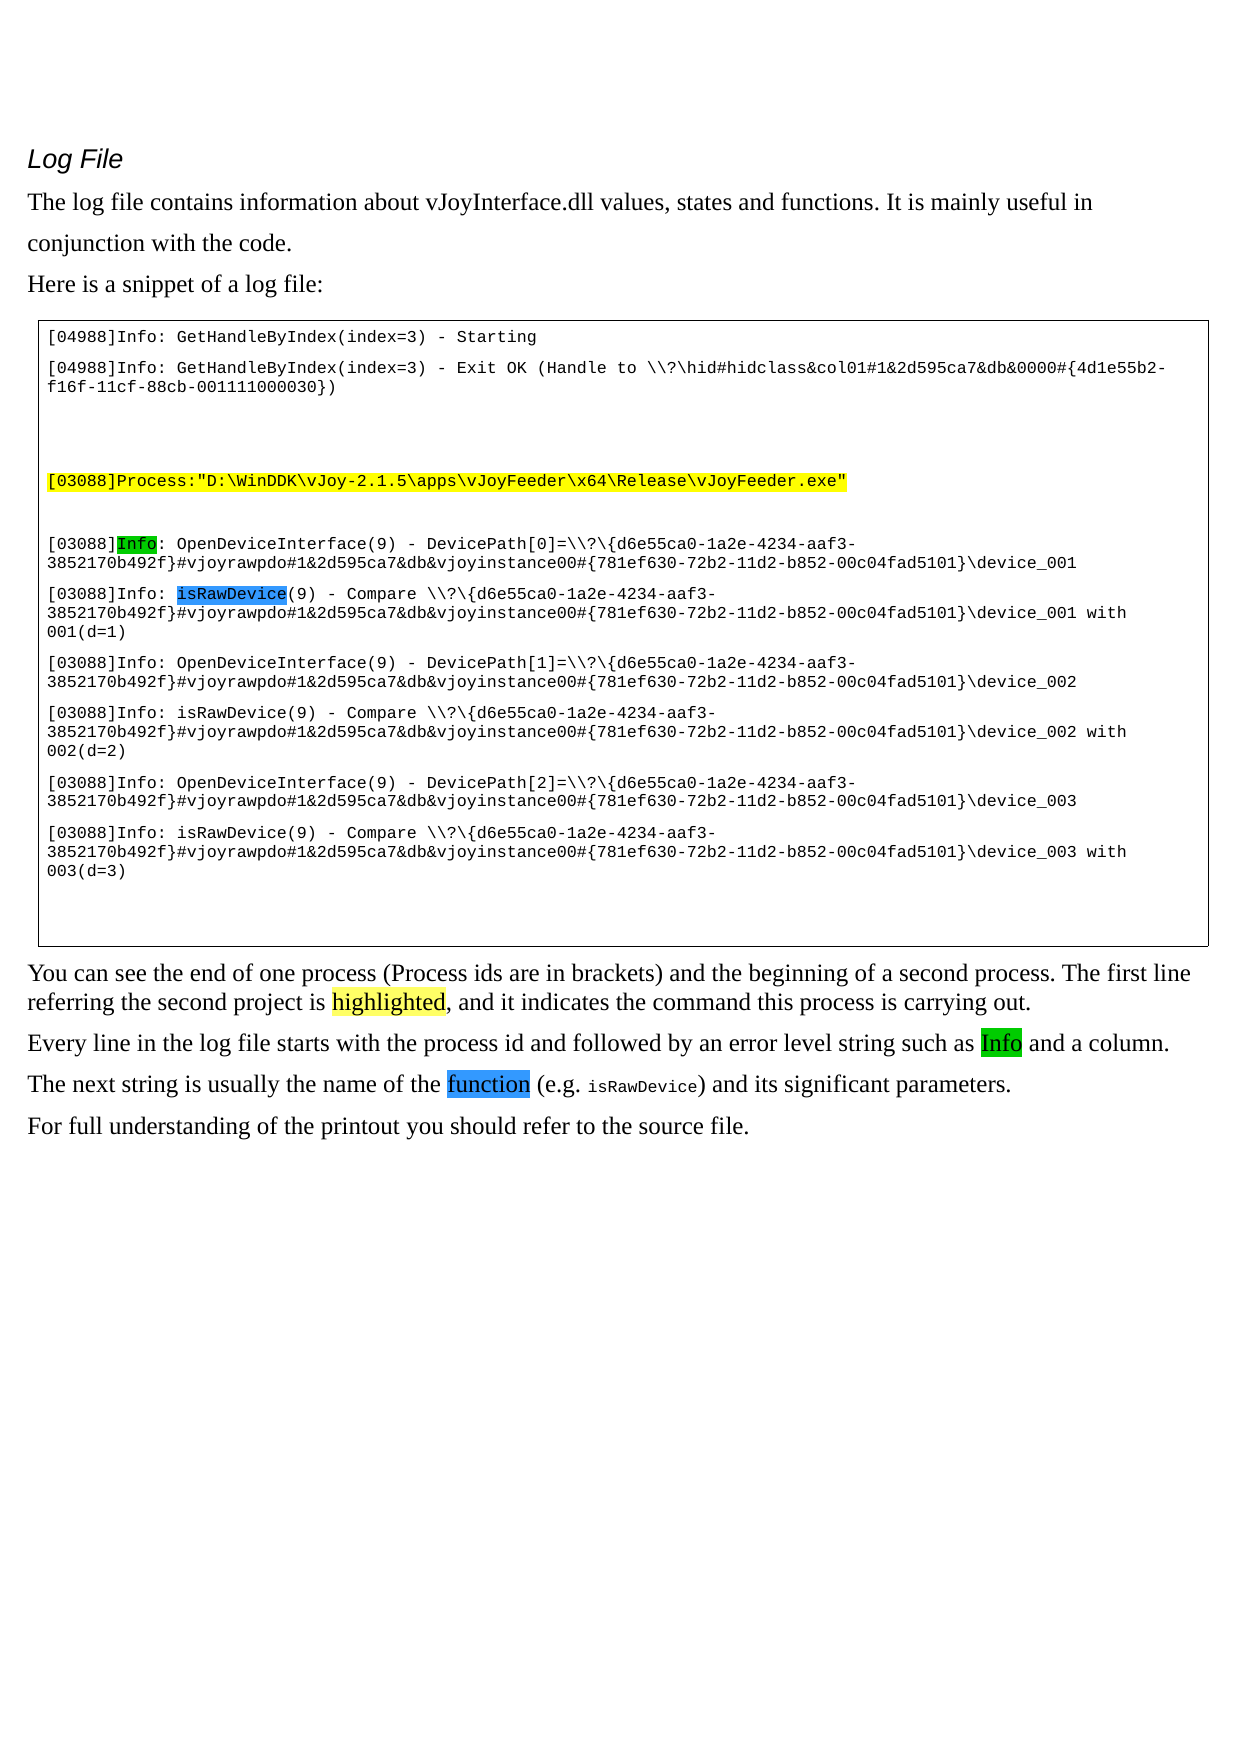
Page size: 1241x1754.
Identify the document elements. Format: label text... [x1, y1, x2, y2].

text [04988]Info: GetHandleByIndex(index=3) - Starting [47, 329, 1199, 347]
text [03088]Info: OpenDeviceInterface(9) - DevicePath[0]=\\?\{d6e55ca0-1a2e-4234-aaf3-3852170b492f}#vjoyrawpdo#1&2d595ca7&db&vjoyinstance00#{781ef630-72b2-11d2-b852-00c04fad5101}\device_001 [47, 536, 1199, 573]
text For full understanding of the printout you should refer to the source file. [27, 1111, 1209, 1139]
text [03088]Process:"D:\WinDDK\vJoy-2.1.5\apps\vJoyFeeder\x64\Release\vJoyFeeder.exe" [47, 473, 1199, 492]
text [03088]Info: isRawDevice(9) - Compare \\?\{d6e55ca0-1a2e-4234-aaf3-3852170b492f}#vjoyrawpdo#1&2d595ca7&db&vjoyinstance00#{781ef630-72b2-11d2-b852-00c04fad5101}\device_001 with 001(d=1) [47, 586, 1199, 642]
text Every line in the log file starts with the process id and followed by an error level string such as Info and a column. [27, 1028, 1209, 1057]
text [03088]Info: OpenDeviceInterface(9) - DevicePath[1]=\\?\{d6e55ca0-1a2e-4234-aaf3-3852170b492f}#vjoyrawpdo#1&2d595ca7&db&vjoyinstance00#{781ef630-72b2-11d2-b852-00c04fad5101}\device_002 [47, 655, 1199, 693]
text You can see the end of one process (Process ids are in brackets) and the beginning of a second process. The first line referring the second project is highlighted, and it indicates the command this process is carrying out. [27, 311, 1209, 1016]
text The next string is usually the name of the function (e.g. isRawDevice) and its significant parameters. [27, 1069, 1209, 1098]
text [03088]Info: OpenDeviceInterface(9) - DevicePath[2]=\\?\{d6e55ca0-1a2e-4234-aaf3-3852170b492f}#vjoyrawpdo#1&2d595ca7&db&vjoyinstance00#{781ef630-72b2-11d2-b852-00c04fad5101}\device_003 [47, 774, 1199, 812]
text Here is a snippet of a log file: [27, 269, 1209, 298]
text The log file contains information about vJoyInterface.dll values, states and functions. It is mainly useful in [27, 187, 1209, 216]
subtitle Log File [27, 143, 1209, 174]
text [03088]Info: isRawDevice(9) - Compare \\?\{d6e55ca0-1a2e-4234-aaf3-3852170b492f}#vjoyrawpdo#1&2d595ca7&db&vjoyinstance00#{781ef630-72b2-11d2-b852-00c04fad5101}\device_003 with 003(d=3) [47, 824, 1199, 881]
text [04988]Info: GetHandleByIndex(index=3) - Exit OK (Handle to \\?\hid#hidclass&col01#1&2d595ca7&db&0000#{4d1e55b2-f16f-11cf-88cb-001111000030}) [47, 360, 1199, 398]
text [03088]Info: isRawDevice(9) - Compare \\?\{d6e55ca0-1a2e-4234-aaf3-3852170b492f}#vjoyrawpdo#1&2d595ca7&db&vjoyinstance00#{781ef630-72b2-11d2-b852-00c04fad5101}\device_002 with 002(d=2) [47, 705, 1199, 762]
text conjunction with the code. [27, 228, 1209, 257]
